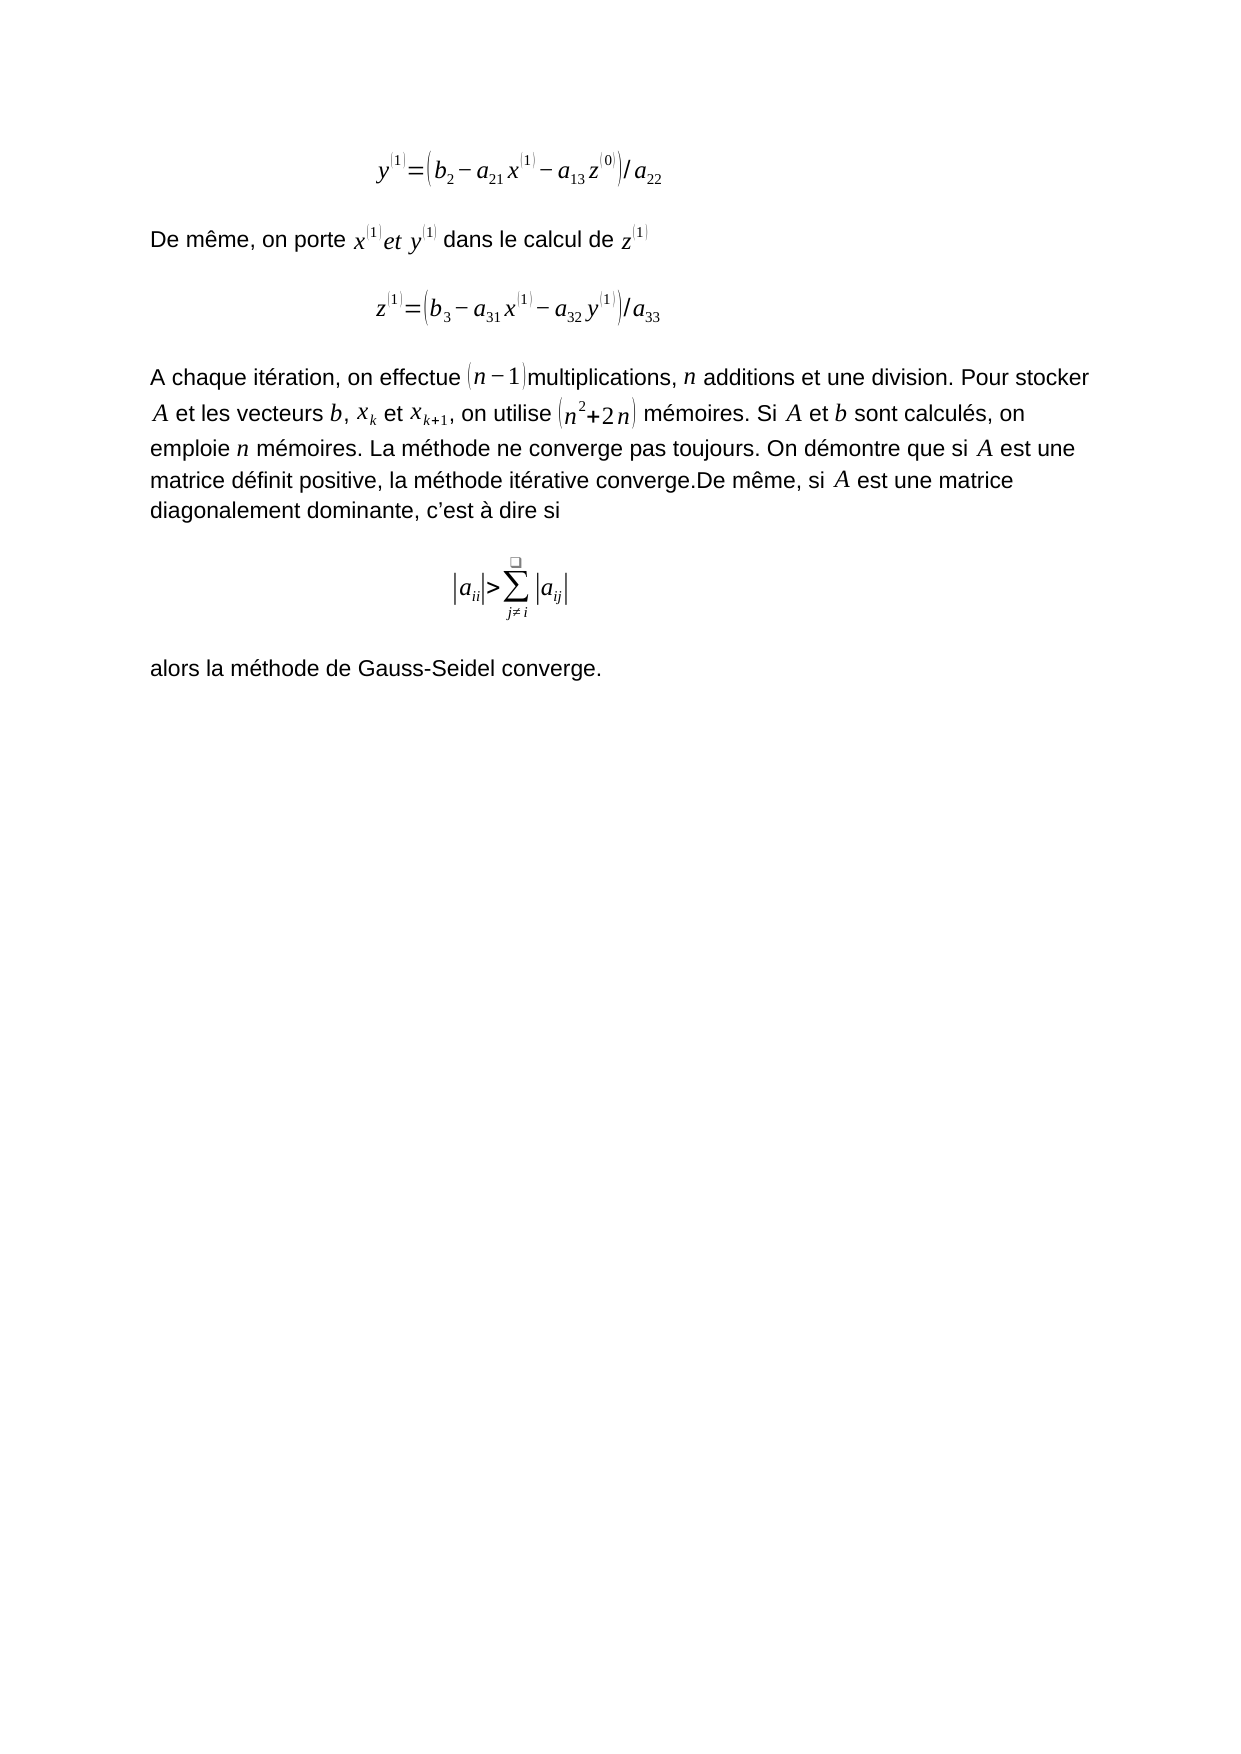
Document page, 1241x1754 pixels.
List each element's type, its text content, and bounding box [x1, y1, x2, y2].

text De même, on porte dans le calcul de [150, 223, 1090, 254]
text A chaque itération, on effectue multiplications, additions et une division. Pour stocker et les vecteurs , et , on utilise mémoires. Si et sont calculés, on emploie mémoires. La méthode ne converge pas toujours. On démontre que si est une matrice définit positive, la méthode itérative converge.De même, si est une matrice diagonalement dominante, c’est à dire si [150, 362, 1090, 524]
text alors la méthode de Gauss-Seidel converge. [150, 655, 1090, 681]
